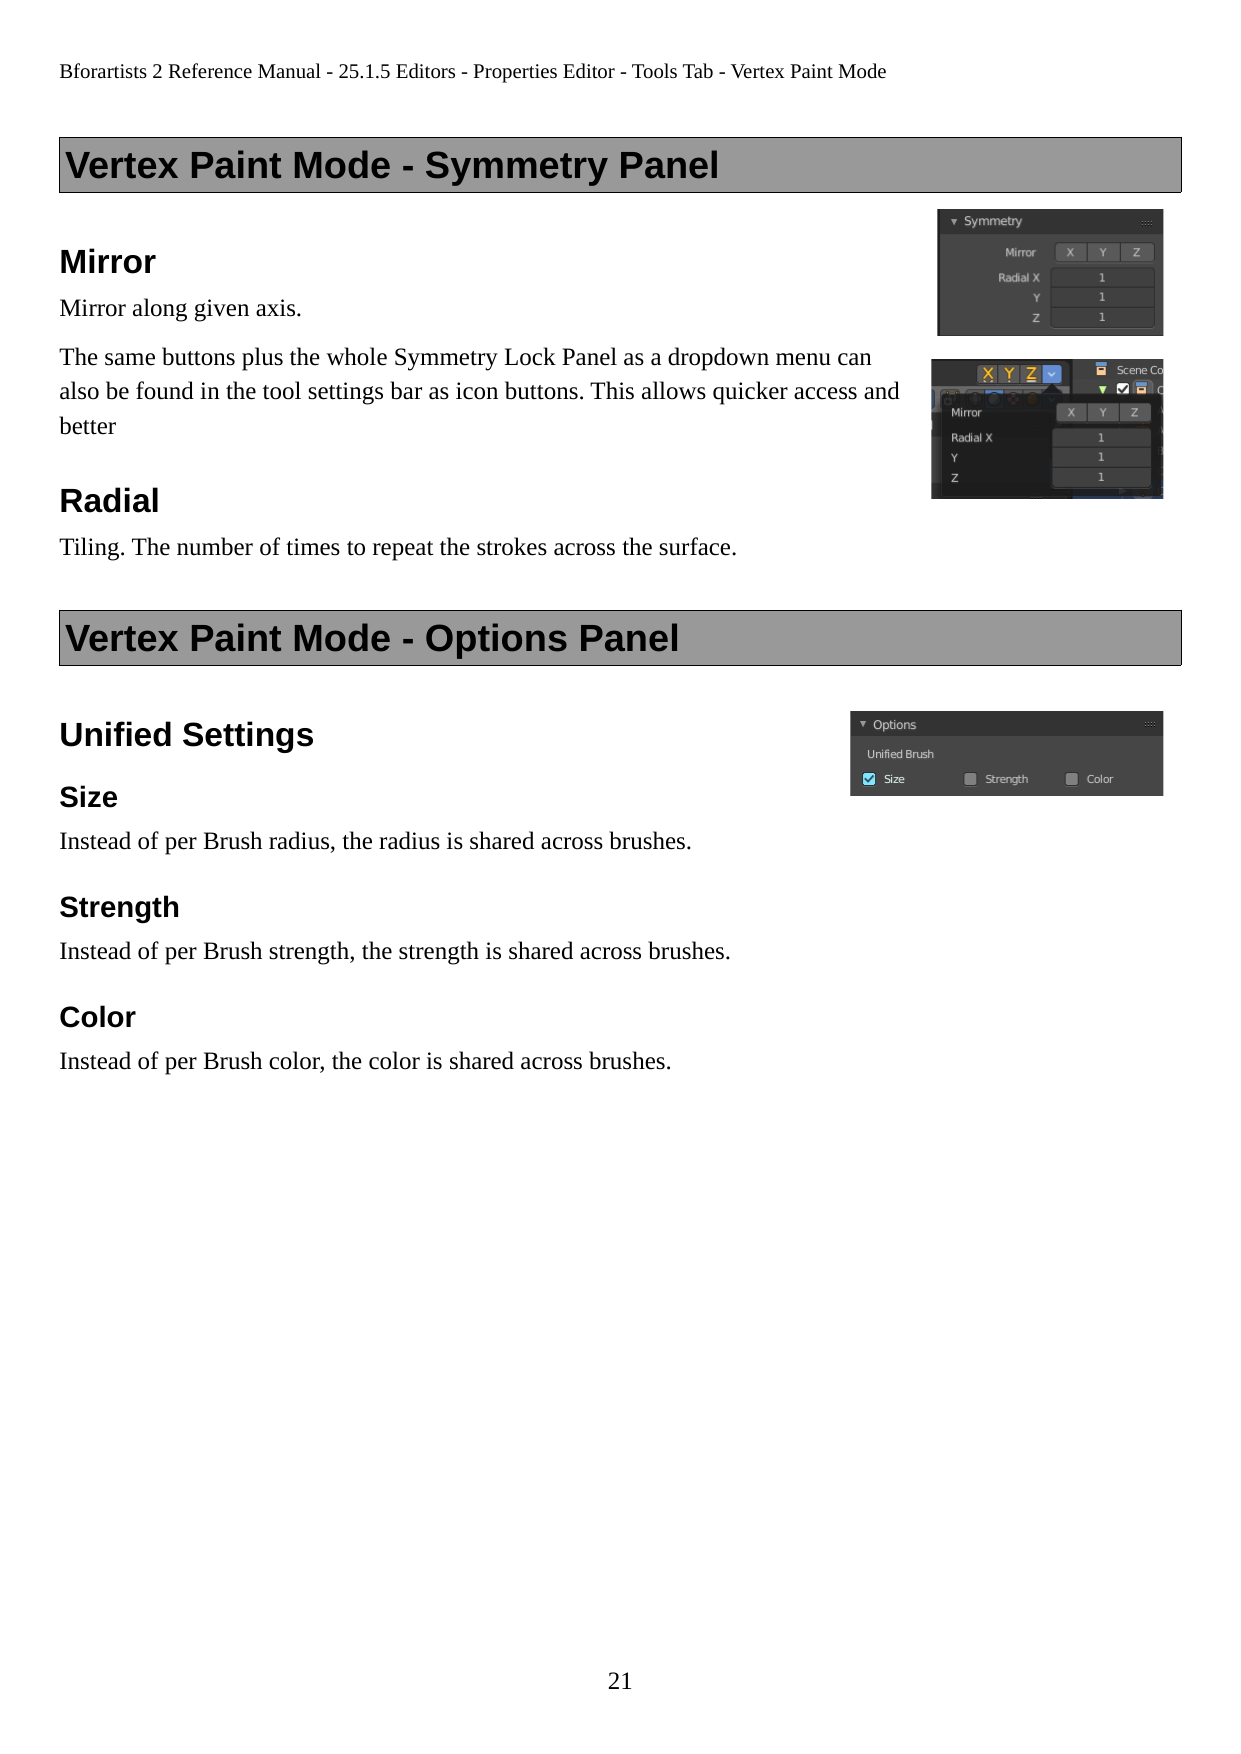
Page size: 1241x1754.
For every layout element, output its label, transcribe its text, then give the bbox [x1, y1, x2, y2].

table_header Vertex Paint Mode - Options Panel [60, 611, 1181, 665]
subtitle Size [59, 780, 1181, 814]
picture [850, 711, 1164, 796]
text Instead of per Brush radius, the radius is shared across brushes. [59, 826, 1181, 855]
text Mirror along given axis. [59, 293, 937, 321]
picture [931, 359, 1164, 499]
subtitle Mirror [59, 242, 937, 280]
subtitle Strength [59, 890, 1181, 924]
text Tiling. The number of times to repeat the strokes across the surface. [59, 532, 1181, 561]
subtitle [1164, 242, 1181, 280]
picture [937, 209, 1164, 336]
subtitle Radial [59, 481, 1181, 519]
subtitle [1164, 714, 1181, 753]
subtitle Color [59, 1000, 1181, 1034]
subtitle Unified Settings [59, 714, 850, 753]
text Instead of per Brush color, the color is shared across brushes. [59, 1046, 1181, 1075]
table_header Vertex Paint Mode - Symmetry Panel [60, 138, 1181, 192]
text Instead of per Brush strength, the strength is shared across brushes. [59, 936, 1181, 965]
text The same buttons plus the whole Symmetry Lock Panel as a dropdown menu can also be found in the tool settings bar as icon buttons. This allows quicker access and better [59, 342, 1181, 439]
